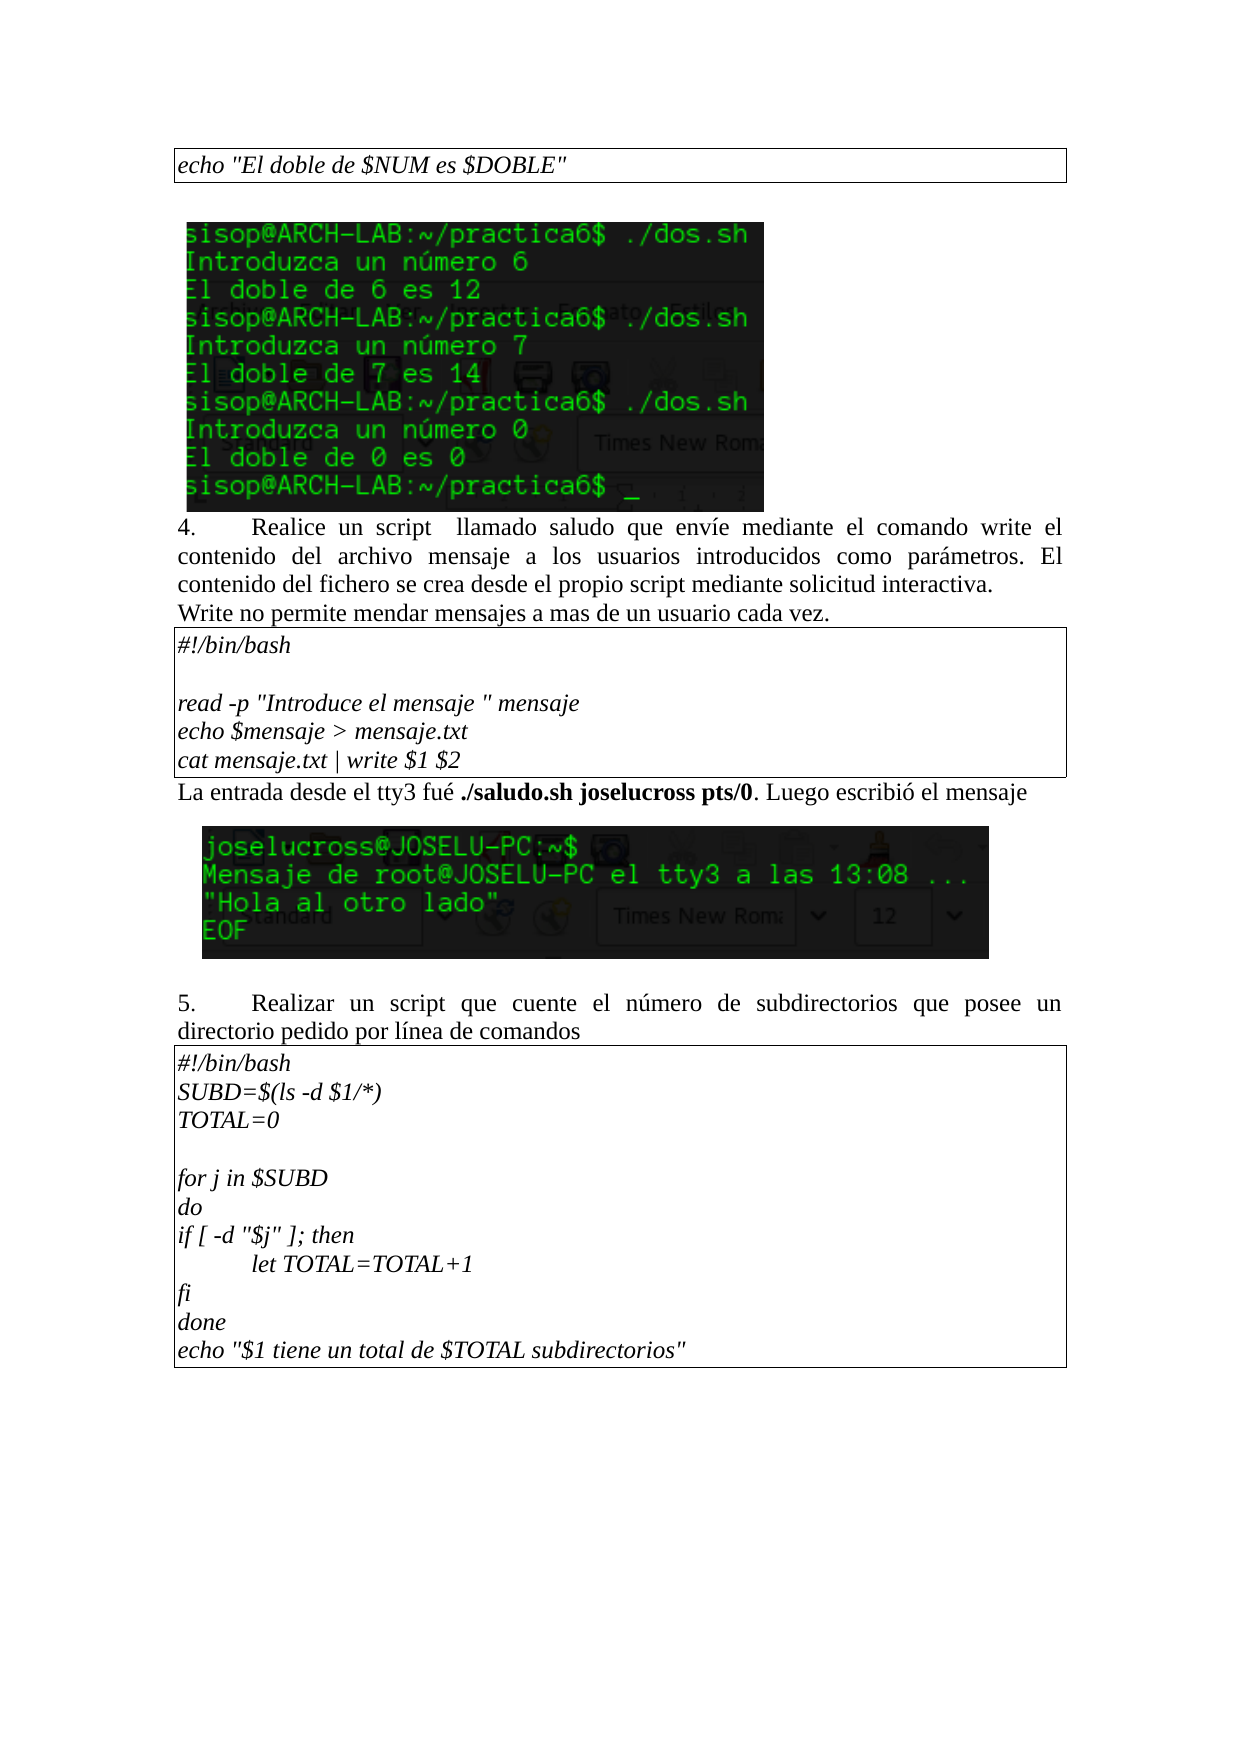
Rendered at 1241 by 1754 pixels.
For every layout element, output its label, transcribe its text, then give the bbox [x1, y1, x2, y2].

picture [186, 222, 764, 512]
list #!/bin/bash read -p "Introduce el mensaje " mensaje echo $mensaje > mensaje.txt cat mensaje.txt | write $1 $2 [175, 628, 1066, 777]
text La entrada desde el tty3 fué ./saludo.sh joselucross pts/0. Luego escribió el mensaje [177, 778, 1063, 806]
list Write no permite mendar mensajes a mas de un usuario cada vez. [177, 598, 1063, 627]
list echo "El doble de $NUM es $DOBLE" [175, 149, 1066, 182]
picture [202, 826, 989, 959]
list Realizar un script que cuente el número de subdirectorios que posee un directorio pedido por línea de comandos [177, 988, 1063, 1045]
list Realice un script llamado saludo que envíe mediante el comando write el contenido del archivo mensaje a los usuarios introducidos como parámetros. El contenido del fichero se crea desde el propio script mediante solicitud interactiva. [177, 211, 1063, 598]
text #!/bin/bash SUBD=$(ls -d $1/*) TOTAL=0 for j in $SUBD do if [ -d "$j" ]; then let TOTAL=TOTAL+1 fi done echo "$1 tiene un total de $TOTAL subdirectorios" [175, 1046, 1066, 1367]
